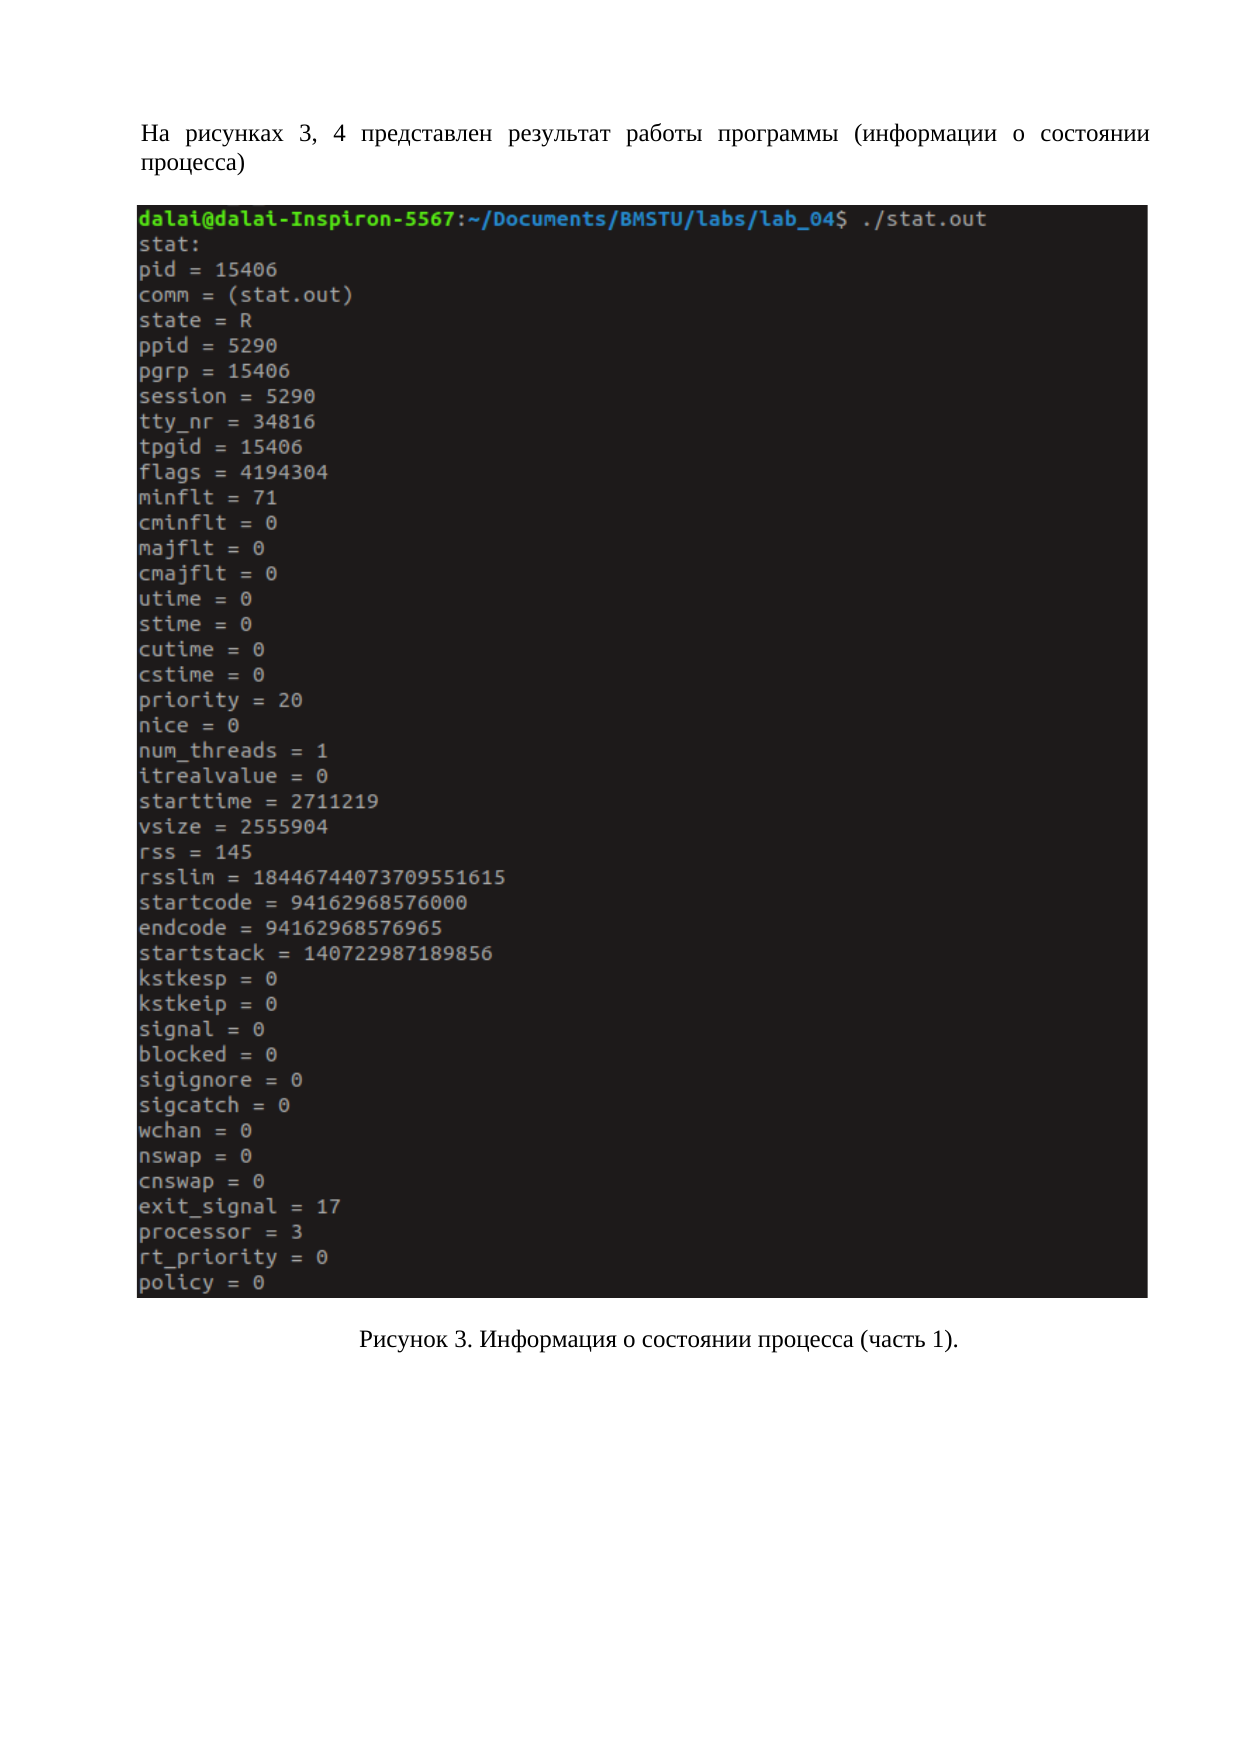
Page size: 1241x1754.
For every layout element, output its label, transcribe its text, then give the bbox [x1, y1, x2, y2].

picture [136, 205, 1148, 1298]
text На рисунках 3, 4 представлен результат работы программы (информации о состоянии процесса) [141, 118, 1152, 176]
text Рисунок 3. Информация о состоянии процесса (часть 1). [141, 1324, 1152, 1353]
